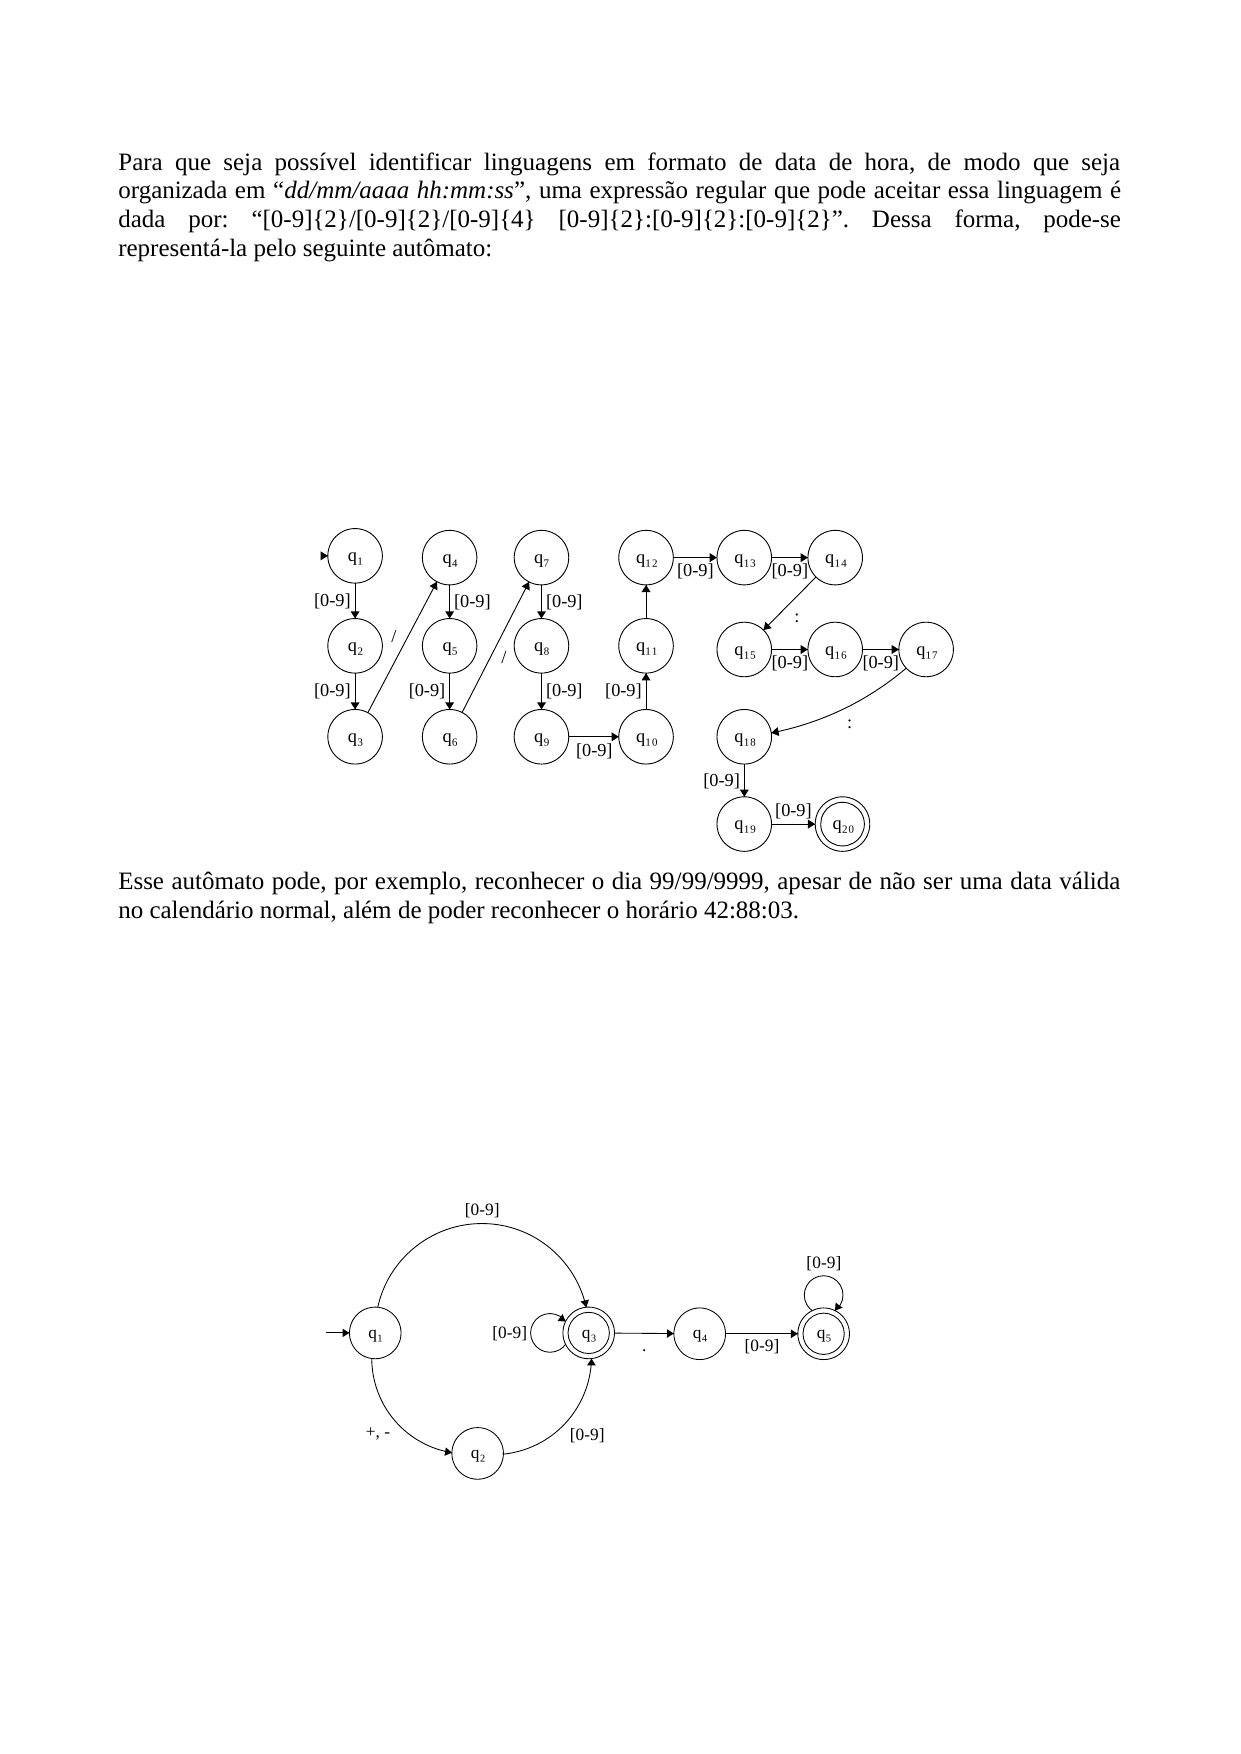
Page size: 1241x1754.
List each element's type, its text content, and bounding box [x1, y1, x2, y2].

text Para que seja possível identificar linguagens em formato de data de hora, de modo que seja organizada em “dd/mm/aaaa hh:mm:ss”, uma expressão regular que pode aceitar essa linguagem é dada por: “[0-9]{2}/[0-9]{2}/[0-9]{4} [0-9]{2}:[0-9]{2}:[0-9]{2}”. Dessa forma, pode-se representá-la pelo seguinte autômato: [118, 147, 1122, 262]
text Esse autômato pode, por exemplo, reconhecer o dia 99/99/9999, apesar de não ser uma data válida no calendário normal, além de poder reconhecer o horário 42:88:03. [118, 319, 1122, 923]
